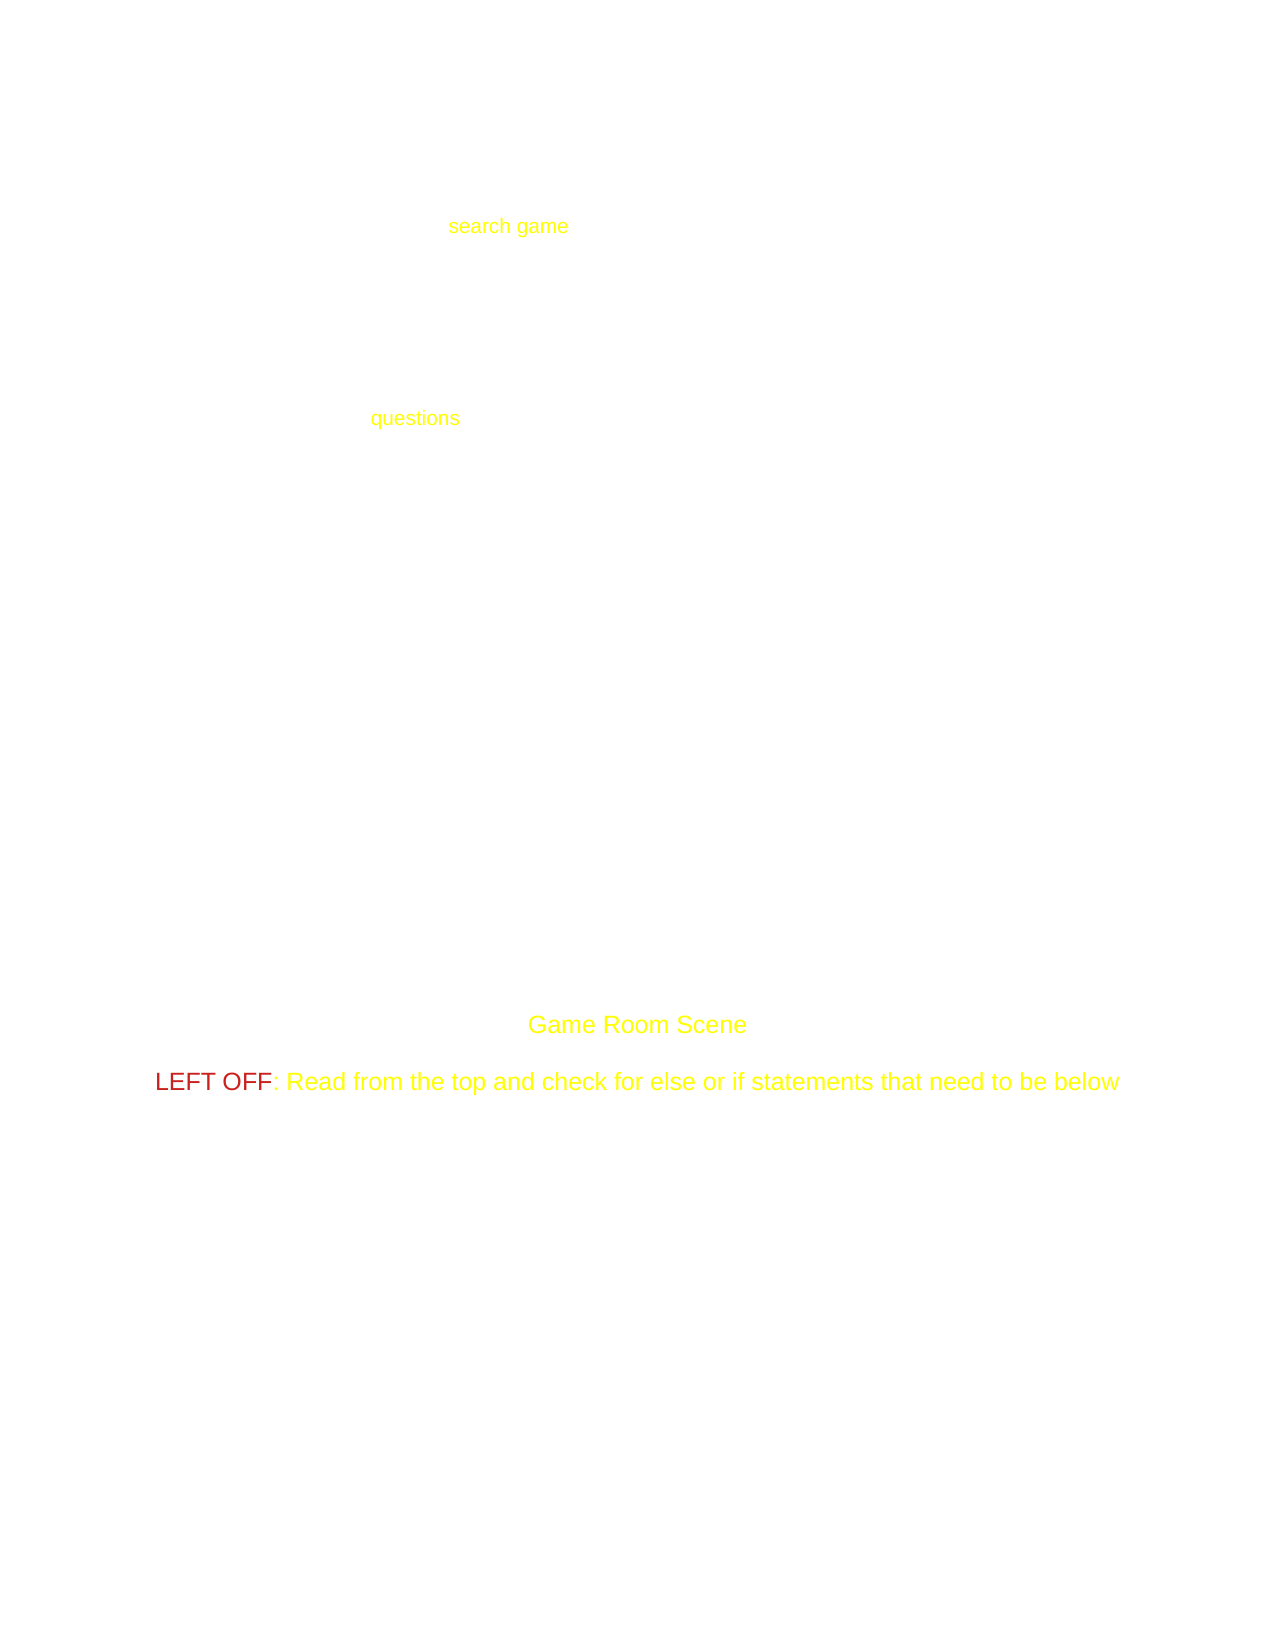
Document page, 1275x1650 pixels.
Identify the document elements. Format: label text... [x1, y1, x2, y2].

list Player will be taken to a semi-active session (open game) [231, 262, 1157, 286]
list Swap Trump button (disabled) [268, 1345, 1157, 1369]
list Main objects instantiate [156, 1249, 1157, 1273]
text Game Room Scene [118, 1009, 1157, 1038]
list oGame tells oDeck to shuffle [231, 1465, 1157, 1517]
list Name appears bottom left of the screen [231, 358, 1157, 382]
list Game board [268, 1393, 1157, 1417]
list How will the software output the text box to view the player’s name? Which system will obtain that data and display it on the screen when players enter the game room scene? [193, 430, 1157, 1009]
list The software substitutes “waiting for player…” with player2 name [268, 142, 1157, 166]
list The game state changes from “semi-active” to “active” [268, 334, 1157, 358]
list Once player enters a game in a game room scene [231, 310, 1157, 334]
list oGame initiates “show of cards” method [268, 1441, 1157, 1465]
list The GUI will be drawn on screen [231, 1297, 1157, 1321]
list If a player presses the “search game” button the following occurs [193, 214, 1157, 238]
list Note: Button is located center right side of the screen [231, 238, 1157, 262]
list The game state changes from “semi-active” to “active” [306, 118, 1157, 142]
list Trick button (deniable) [268, 1369, 1157, 1393]
list oCard, oDeck, oPlayer, oGame [193, 1273, 1157, 1297]
list When players enter game room scene the following happens: [156, 1196, 1157, 1249]
text Note: Once a player presses the search button the system will match players together with the longest pending time “semi-active” game. [118, 1124, 1157, 1172]
list Quit button (enabled) [268, 1321, 1157, 1345]
list Software chooses a game with the longest opened (time) semi-active session. [268, 286, 1157, 310]
text LEFT OFF: Read from the top and check for else or if statements that need to be below [118, 1067, 1157, 1096]
list Player 1 and player 2 game tags [268, 1417, 1157, 1441]
list Title Screen scene questions: [156, 406, 1157, 430]
list Both player’s names are displayed [268, 166, 1157, 214]
